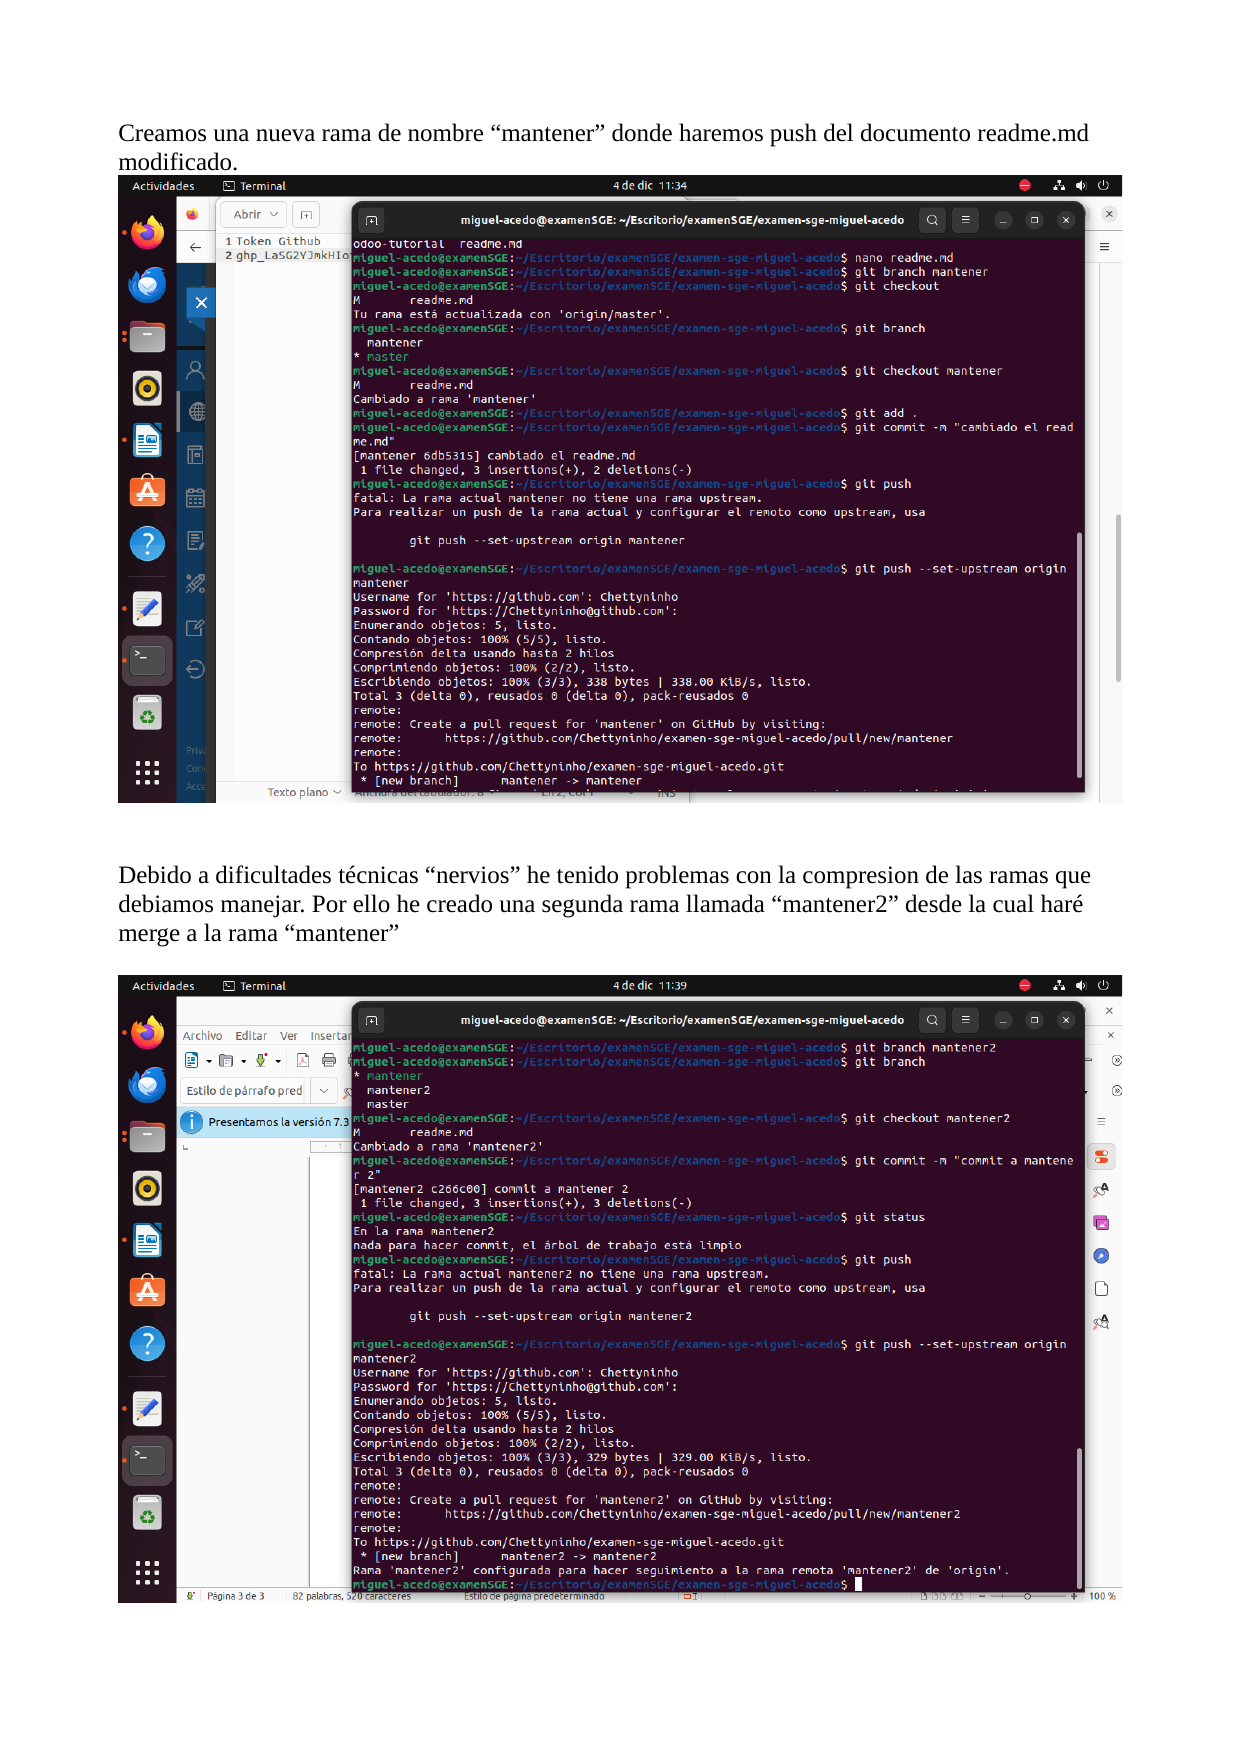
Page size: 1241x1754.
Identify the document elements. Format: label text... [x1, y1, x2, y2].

text Debido a dificultades técnicas “nervios” he tenido problemas con la compresion de las ramas que debiamos manejar. Por ello he creado una segunda rama llamada “mantener2” desde la cual haré merge a la rama “mantener” [118, 861, 1122, 947]
text Creamos una nueva rama de nombre “mantener” donde haremos push del documento readme.md modificado. [118, 118, 1122, 175]
picture [118, 975, 1123, 1603]
picture [118, 175, 1123, 803]
